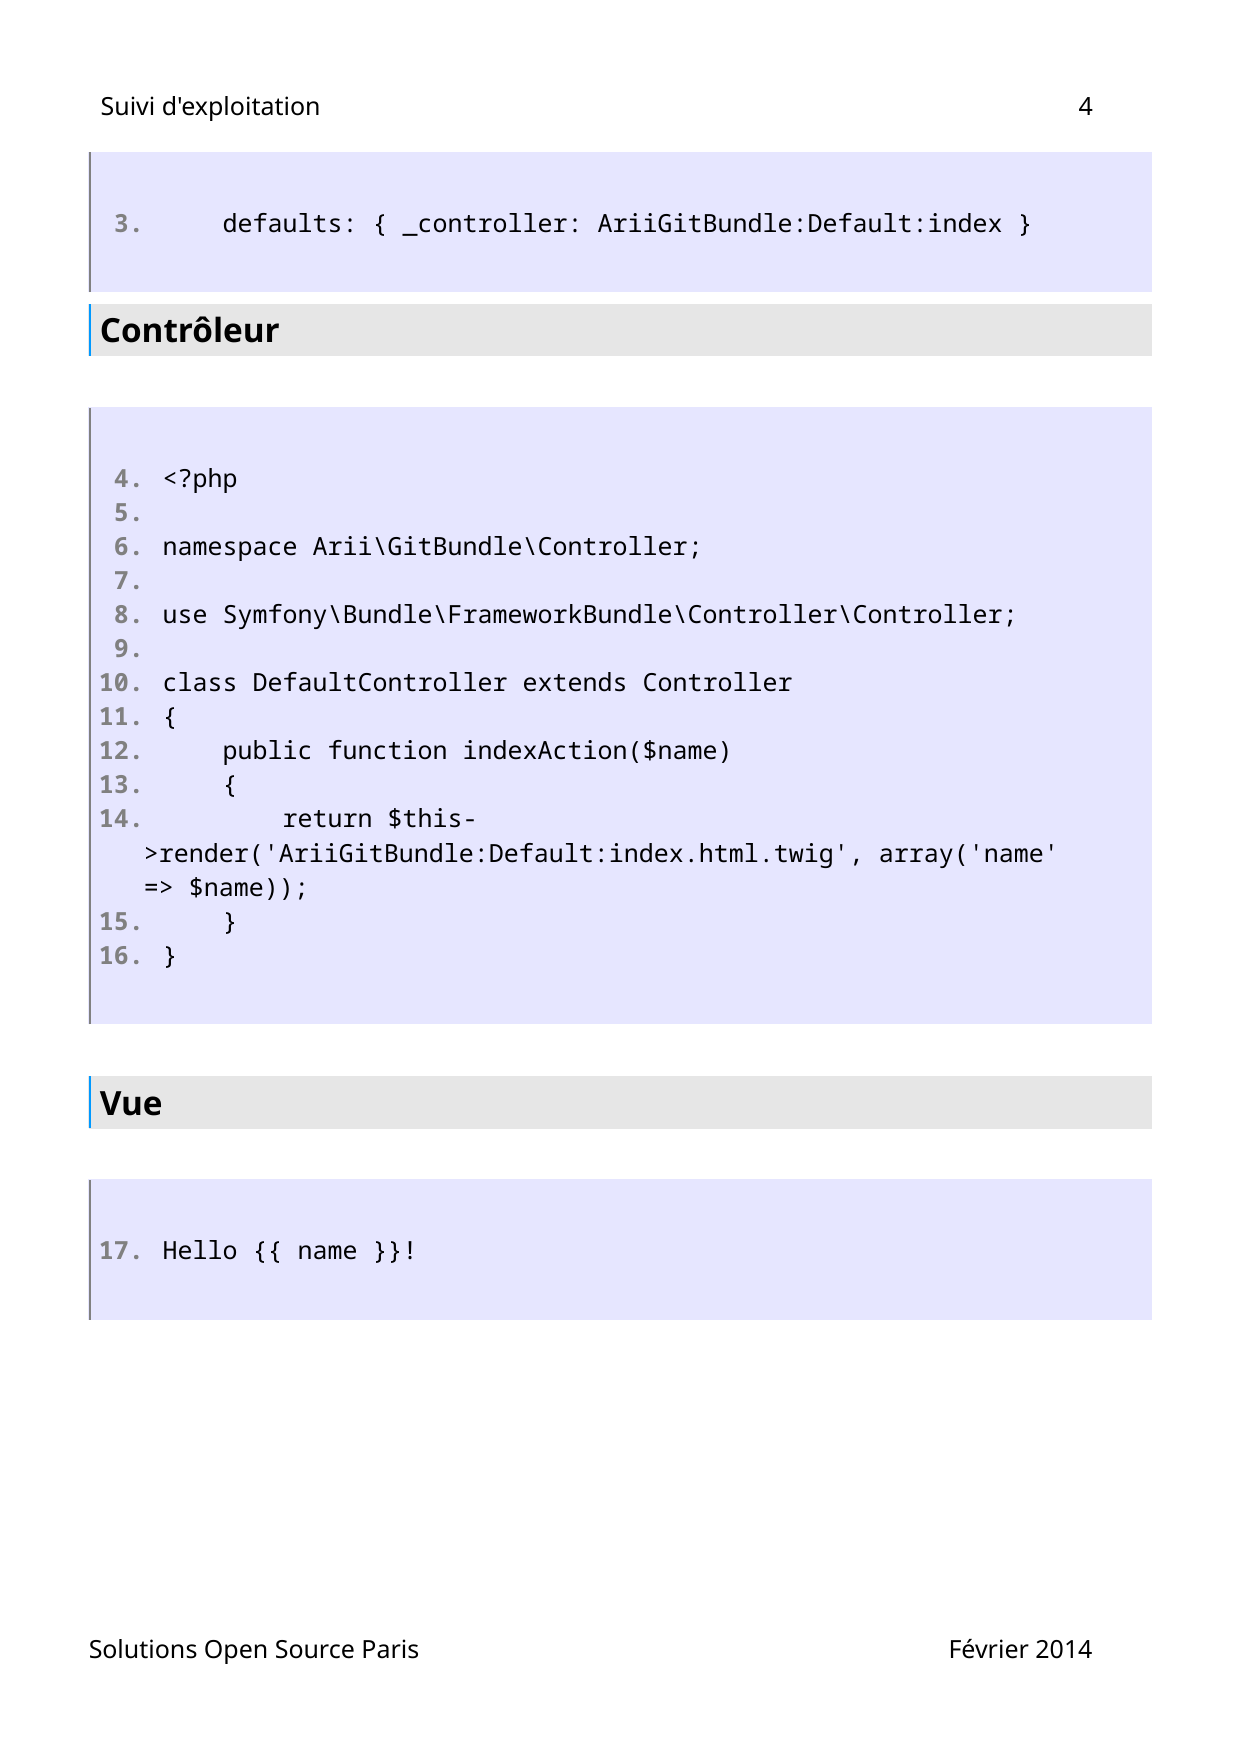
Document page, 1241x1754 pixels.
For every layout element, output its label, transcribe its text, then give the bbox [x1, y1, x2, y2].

list use Symfony\Bundle\FrameworkBundle\Controller\Controller; [91, 597, 1152, 631]
list Hello {{ name }}! [88, 1179, 1152, 1320]
subtitle Vue [91, 1077, 1151, 1128]
list return $this->render('AriiGitBundle:Default:index.html.twig', array('name' => $name)); [91, 801, 1152, 903]
list { [91, 767, 1152, 801]
list class DefaultController extends Controller [91, 665, 1152, 699]
list <?php [88, 407, 1152, 494]
list } [91, 903, 1152, 937]
list namespace Arii\GitBundle\Controller; [91, 529, 1152, 563]
list { [91, 699, 1152, 733]
list defaults: { _controller: AriiGitBundle:Default:index } [91, 152, 1152, 292]
list } [91, 937, 1152, 1024]
list public function indexAction($name) [91, 733, 1152, 767]
subtitle Contrôleur [91, 305, 1151, 355]
